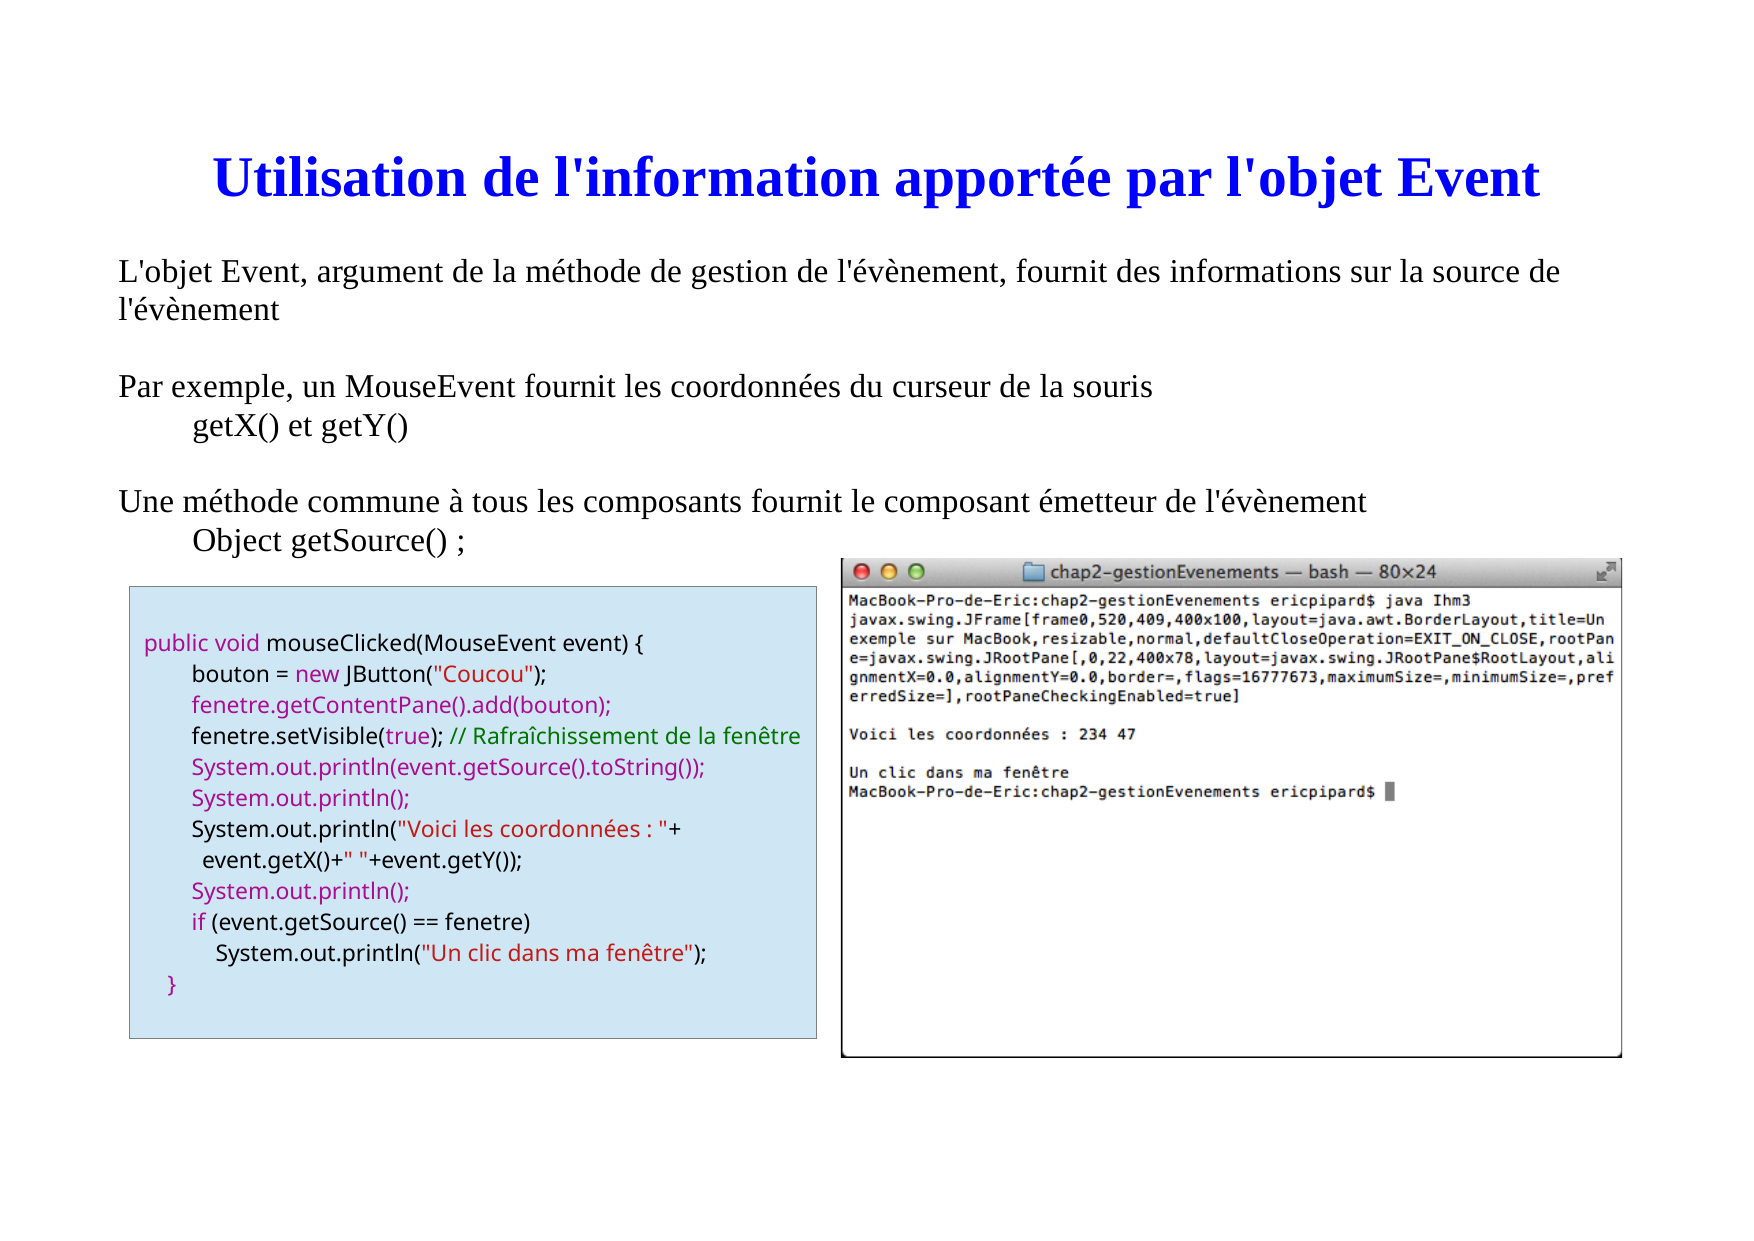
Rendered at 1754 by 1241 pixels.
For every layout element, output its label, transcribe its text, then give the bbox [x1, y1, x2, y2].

text L'objet Event, argument de la méthode de gestion de l'évènement, fournit des informations sur la source de l'évènement [118, 251, 1636, 328]
text Object getSource() ; [118, 520, 1636, 558]
text Par exemple, un MouseEvent fournit les coordonnées du curseur de la souris [118, 366, 1636, 404]
text Une méthode commune à tous les composants fournit le composant émetteur de l'évènement [118, 481, 1636, 520]
subtitle Utilisation de l'information apportée par l'objet Event [118, 143, 1636, 209]
picture [840, 558, 1623, 1058]
text getX() et getY() [118, 404, 1636, 443]
